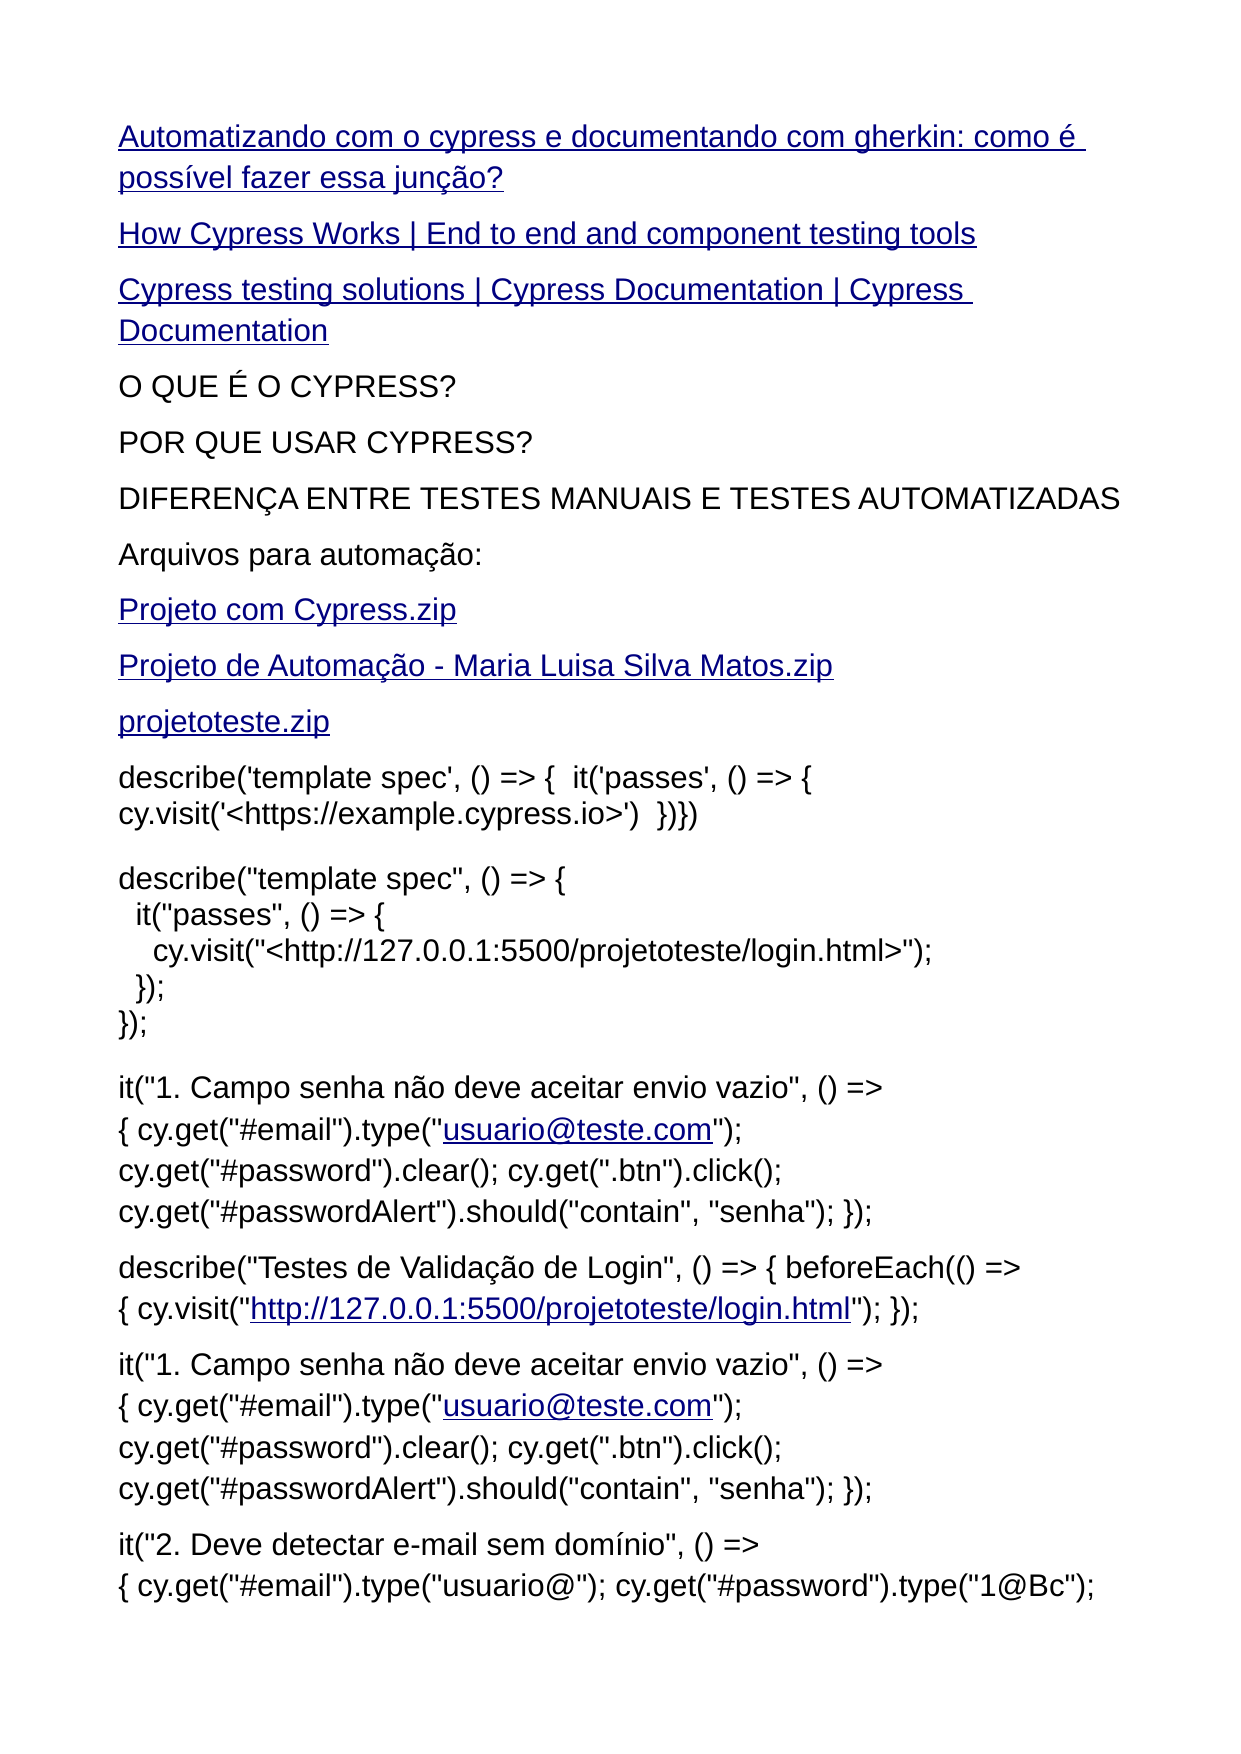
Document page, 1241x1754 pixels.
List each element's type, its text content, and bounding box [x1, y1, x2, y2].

text Projeto com Cypress.zip [118, 591, 1122, 627]
text DIFERENÇA ENTRE TESTES MANUAIS E TESTES AUTOMATIZADAS [118, 480, 1122, 516]
text it("passes", () => { [118, 896, 1122, 932]
text describe("Testes de Validação de Login", () => { beforeEach(() => { cy.visit("http://127.0.0.1:5500/projetoteste/login.html"); }); [118, 1249, 1122, 1326]
text How Cypress Works | End to end and component testing tools [118, 215, 1122, 251]
text }); [118, 968, 1122, 1004]
text Cypress testing solutions | Cypress Documentation | Cypress Documentation [118, 271, 1122, 348]
text Projeto de Automação - Maria Luisa Silva Matos.zip [118, 647, 1122, 683]
text }); [118, 1004, 1122, 1040]
text O QUE É O CYPRESS? [118, 368, 1122, 404]
text Automatizando com o cypress e documentando com gherkin: como é possível fazer essa junção? [118, 118, 1122, 195]
text Arquivos para automação: [118, 536, 1122, 572]
text projetoteste.zip [118, 703, 1122, 739]
text cy.visit("<http://127.0.0.1:5500/projetoteste/login.html>"); [118, 932, 1122, 968]
text describe("template spec", () => { [118, 860, 1122, 896]
text it("1. Campo senha não deve aceitar envio vazio", () => { cy.get("#email").type("usuario@teste.com"); cy.get("#password").clear(); cy.get(".btn").click(); cy.get("#passwordAlert").should("contain", "senha"); }); [118, 1069, 1122, 1229]
text it("1. Campo senha não deve aceitar envio vazio", () => { cy.get("#email").type("usuario@teste.com"); cy.get("#password").clear(); cy.get(".btn").click(); cy.get("#passwordAlert").should("contain", "senha"); }); [118, 1346, 1122, 1506]
text POR QUE USAR CYPRESS? [118, 424, 1122, 460]
text describe('template spec', () => { it('passes', () => { cy.visit('<https://example.cypress.io>') })}) [118, 759, 1122, 831]
text it("2. Deve detectar e-mail sem domínio", () => { cy.get("#email").type("usuario@"); cy.get("#password").type("1@Bc"); [118, 1526, 1122, 1603]
